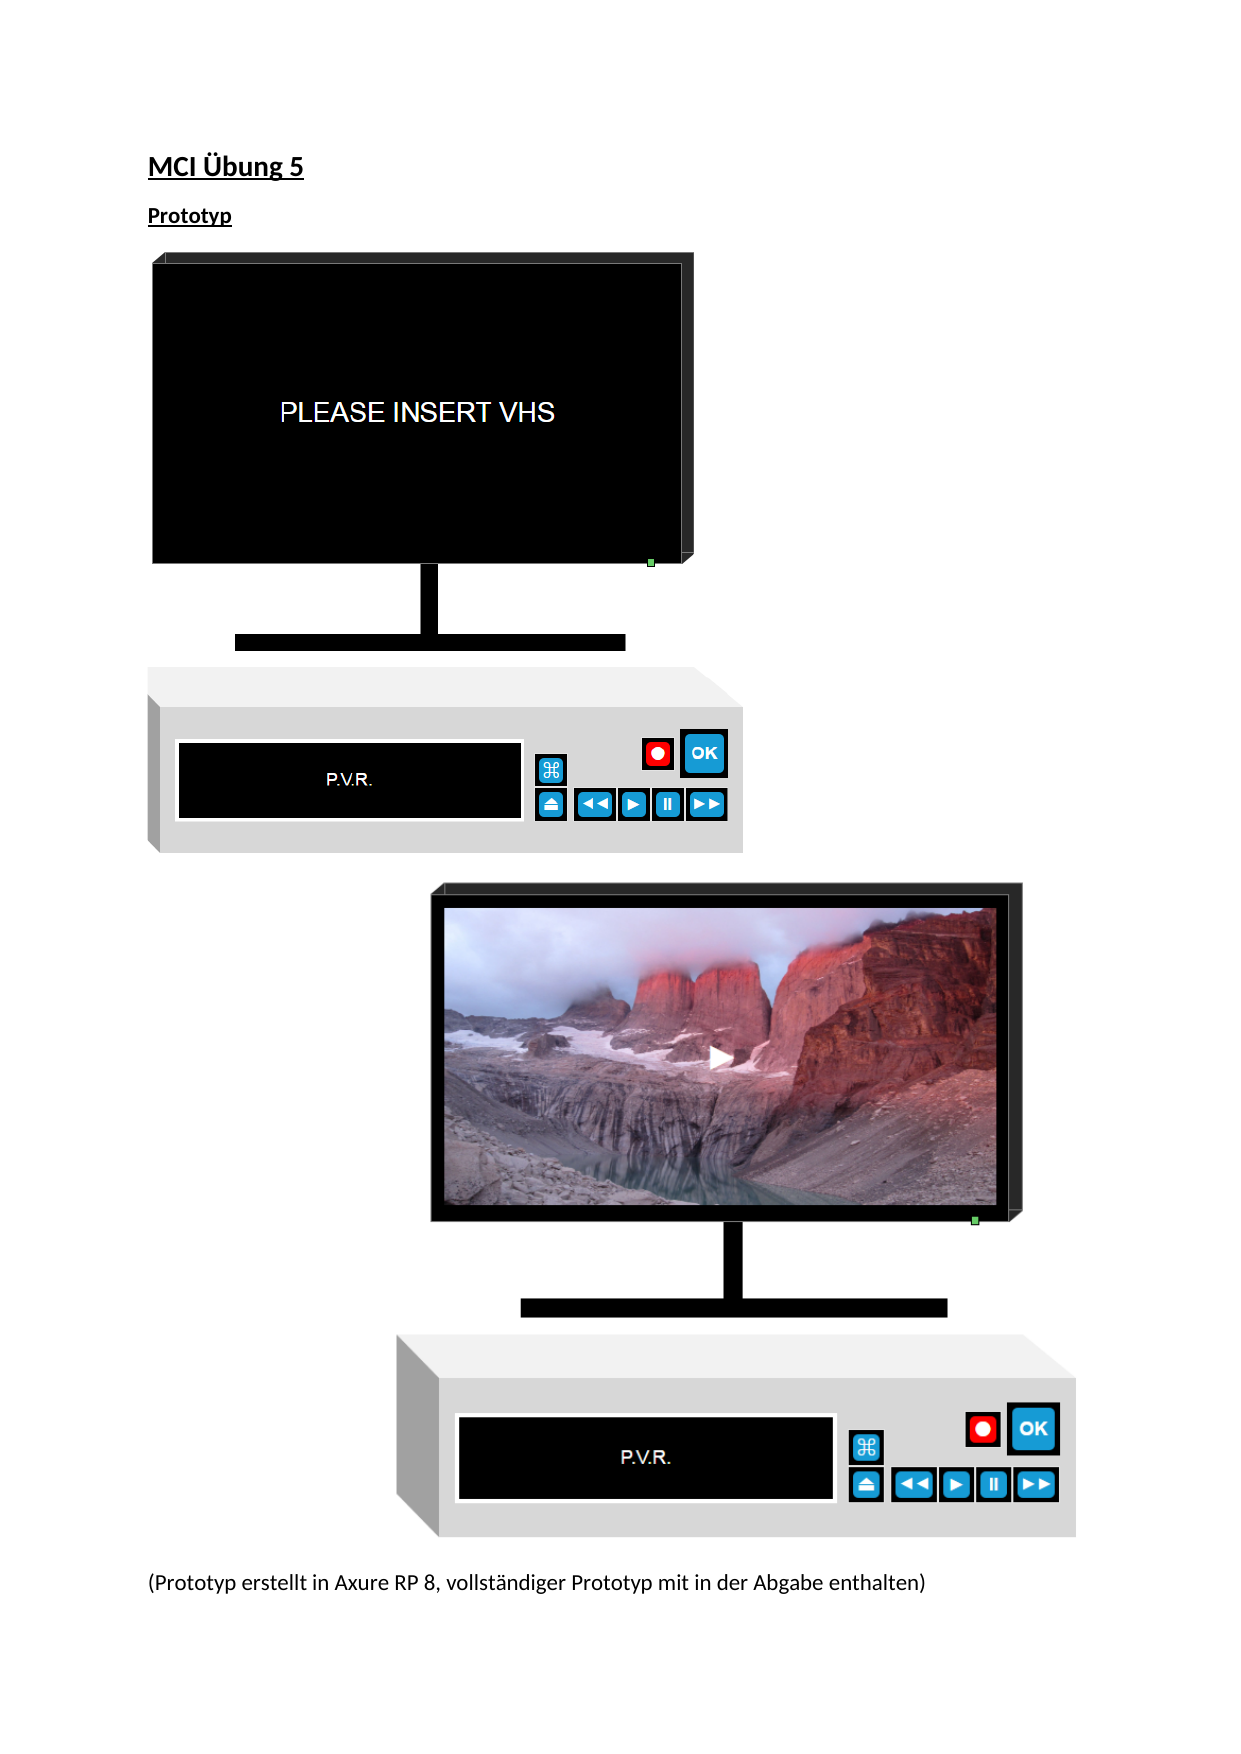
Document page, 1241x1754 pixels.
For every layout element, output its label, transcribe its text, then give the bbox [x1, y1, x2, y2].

text Prototyp [148, 201, 1093, 229]
text (Prototyp erstellt in Axure RP 8, vollständiger Prototyp mit in der Abgabe enthalten) [148, 1568, 1093, 1596]
text MCI Übung 5 [148, 148, 1093, 183]
